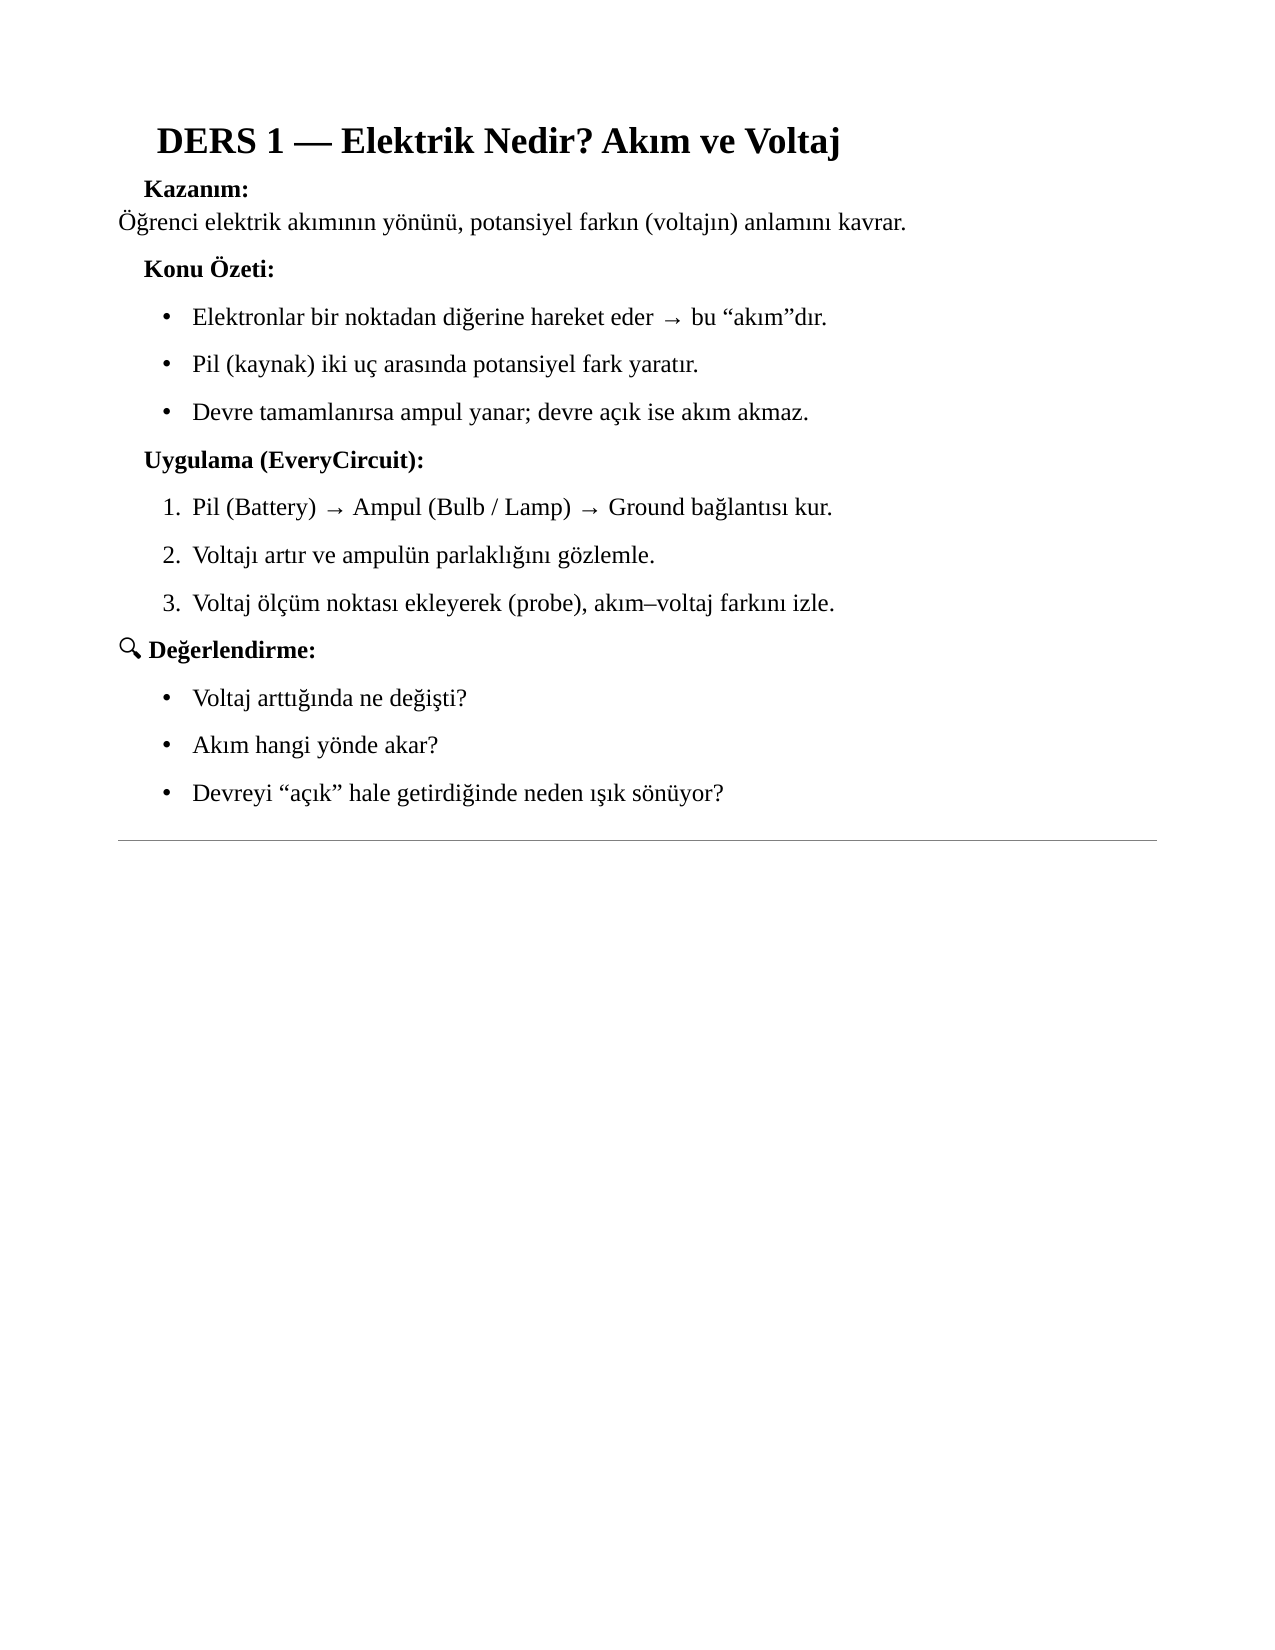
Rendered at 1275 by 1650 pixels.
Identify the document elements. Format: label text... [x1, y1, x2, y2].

text 🎯 Kazanım: Öğrenci elektrik akımının yönünü, potansiyel farkın (voltajın) anlamını kavrar. [118, 174, 1157, 236]
list Akım hangi yönde akar? [162, 730, 1157, 759]
list Pil (Battery) → Ampul (Bulb / Lamp) → Ground bağlantısı kur. [162, 492, 1157, 521]
list Devreyi “açık” hale getirdiğinde neden ışık sönüyor? [162, 778, 1157, 807]
subtitle 📘 DERS 1 — Elektrik Nedir? Akım ve Voltaj [118, 118, 1157, 161]
list Voltaj arttığında ne değişti? [162, 683, 1157, 712]
text 🧩 Uygulama (EveryCircuit): [118, 445, 1157, 473]
list Voltajı artır ve ampulün parlaklığını gözlemle. [162, 540, 1157, 569]
list Elektronlar bir noktadan diğerine hareket eder → bu “akım”dır. [162, 302, 1157, 331]
text 🔍 Değerlendirme: [118, 635, 1157, 664]
list Voltaj ölçüm noktası ekleyerek (probe), akım–voltaj farkını izle. [162, 588, 1157, 616]
list Pil (kaynak) iki uç arasında potansiyel fark yaratır. [162, 349, 1157, 378]
text 🧠 Konu Özeti: [118, 254, 1157, 283]
list Devre tamamlanırsa ampul yanar; devre açık ise akım akmaz. [162, 397, 1157, 426]
